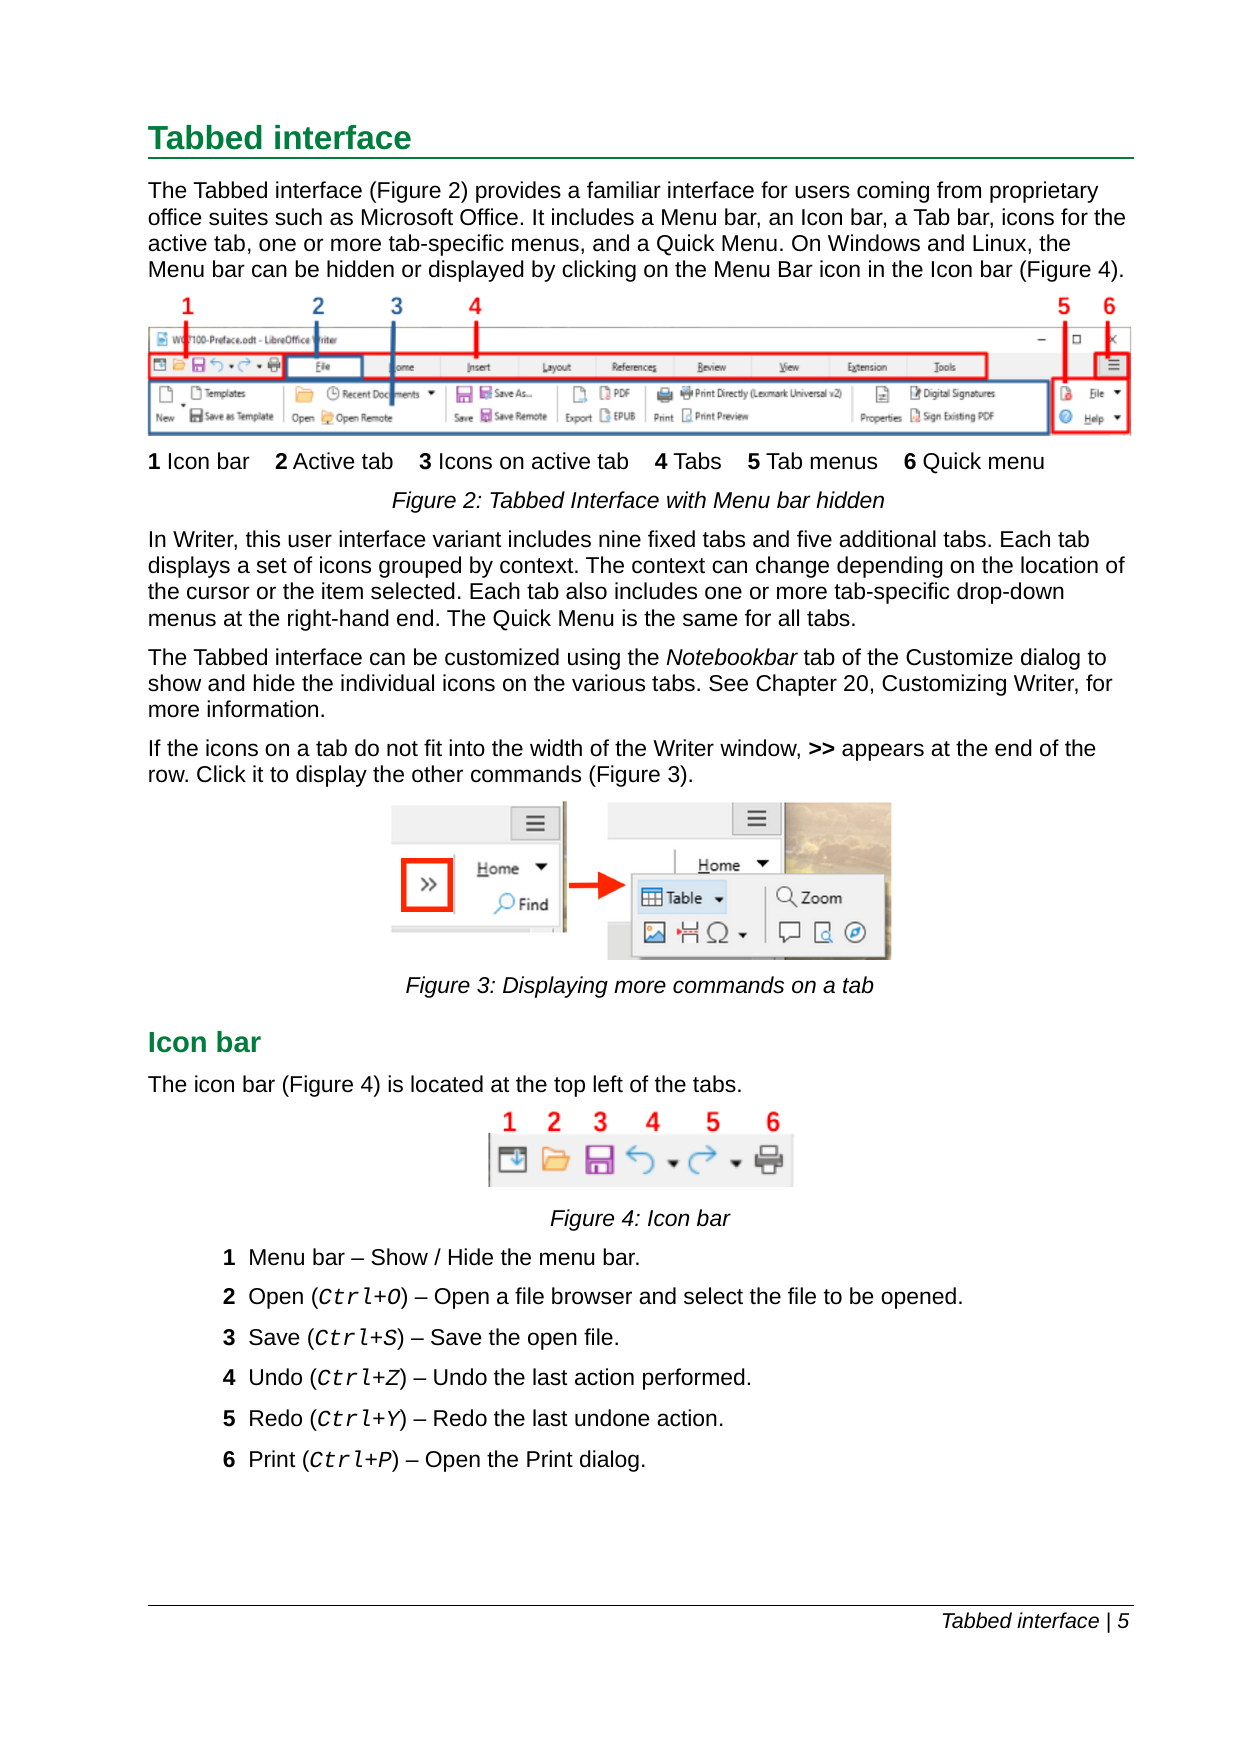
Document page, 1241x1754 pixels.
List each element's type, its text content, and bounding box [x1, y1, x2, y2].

text In Writer, this user interface variant includes nine fixed tabs and five additional tabs. Each tab displays a set of icons grouped by context. The context can change depending on the location of the cursor or the item selected. Each tab also includes one or more tab-specific drop-down menus at the right-hand end. The Quick Menu is the same for all tabs. [148, 526, 1134, 631]
text 2 Open (Ctrl+O) – Open a file browser and select the file to be opened. [223, 1283, 1134, 1311]
text 6 Print (Ctrl+P) – Open the Print dialog. [223, 1446, 1134, 1474]
text 1 Icon bar 2 Active tab 3 Icons on active tab 4 Tabs 5 Tab menus 6 Quick menu [148, 448, 1131, 474]
picture [390, 800, 892, 960]
text 4 Undo (Ctrl+Z) – Undo the last action performed. [223, 1364, 1134, 1393]
text The icon bar (Figure 4) is located at the top left of the tabs. [148, 1071, 1134, 1098]
text Figure 3: Displaying more commands on a tab [386, 972, 895, 999]
subtitle Icon bar [148, 1025, 1134, 1059]
picture [147, 295, 1132, 436]
text The Tabbed interface can be customized using the Notebookbar tab of the Customize dialog to show and hide the individual icons on the various tabs. See Chapter 20, Customizing Writer, for more information. [148, 643, 1134, 723]
text 3 Save (Ctrl+S) – Save the open file. [223, 1323, 1134, 1352]
subtitle Tabbed interface [148, 118, 1134, 157]
text 1 Menu bar – Show / Hide the menu bar. [223, 1244, 1134, 1270]
text The Tabbed interface (Figure 2) provides a familiar interface for users coming from proprietary office suites such as Microsoft Office. It includes a Menu bar, an Icon bar, a Tab bar, icons for the active tab, one or more tab-specific menus, and a Quick Menu. On Windows and Linux, the Menu bar can be hidden or displayed by clicking on the Menu Bar icon in the Icon bar (Figure 4). [148, 177, 1134, 283]
picture [487, 1110, 795, 1187]
text 5 Redo (Ctrl+Y) – Redo the last undone action. [223, 1405, 1134, 1433]
text Figure 2: Tabbed Interface with Menu bar hidden [148, 487, 1131, 513]
text Figure 4: Icon bar [487, 1205, 794, 1231]
text If the icons on a tab do not fit into the width of the Writer window, >> appears at the end of the row. Click it to display the other commands (Figure 3). [148, 735, 1134, 788]
